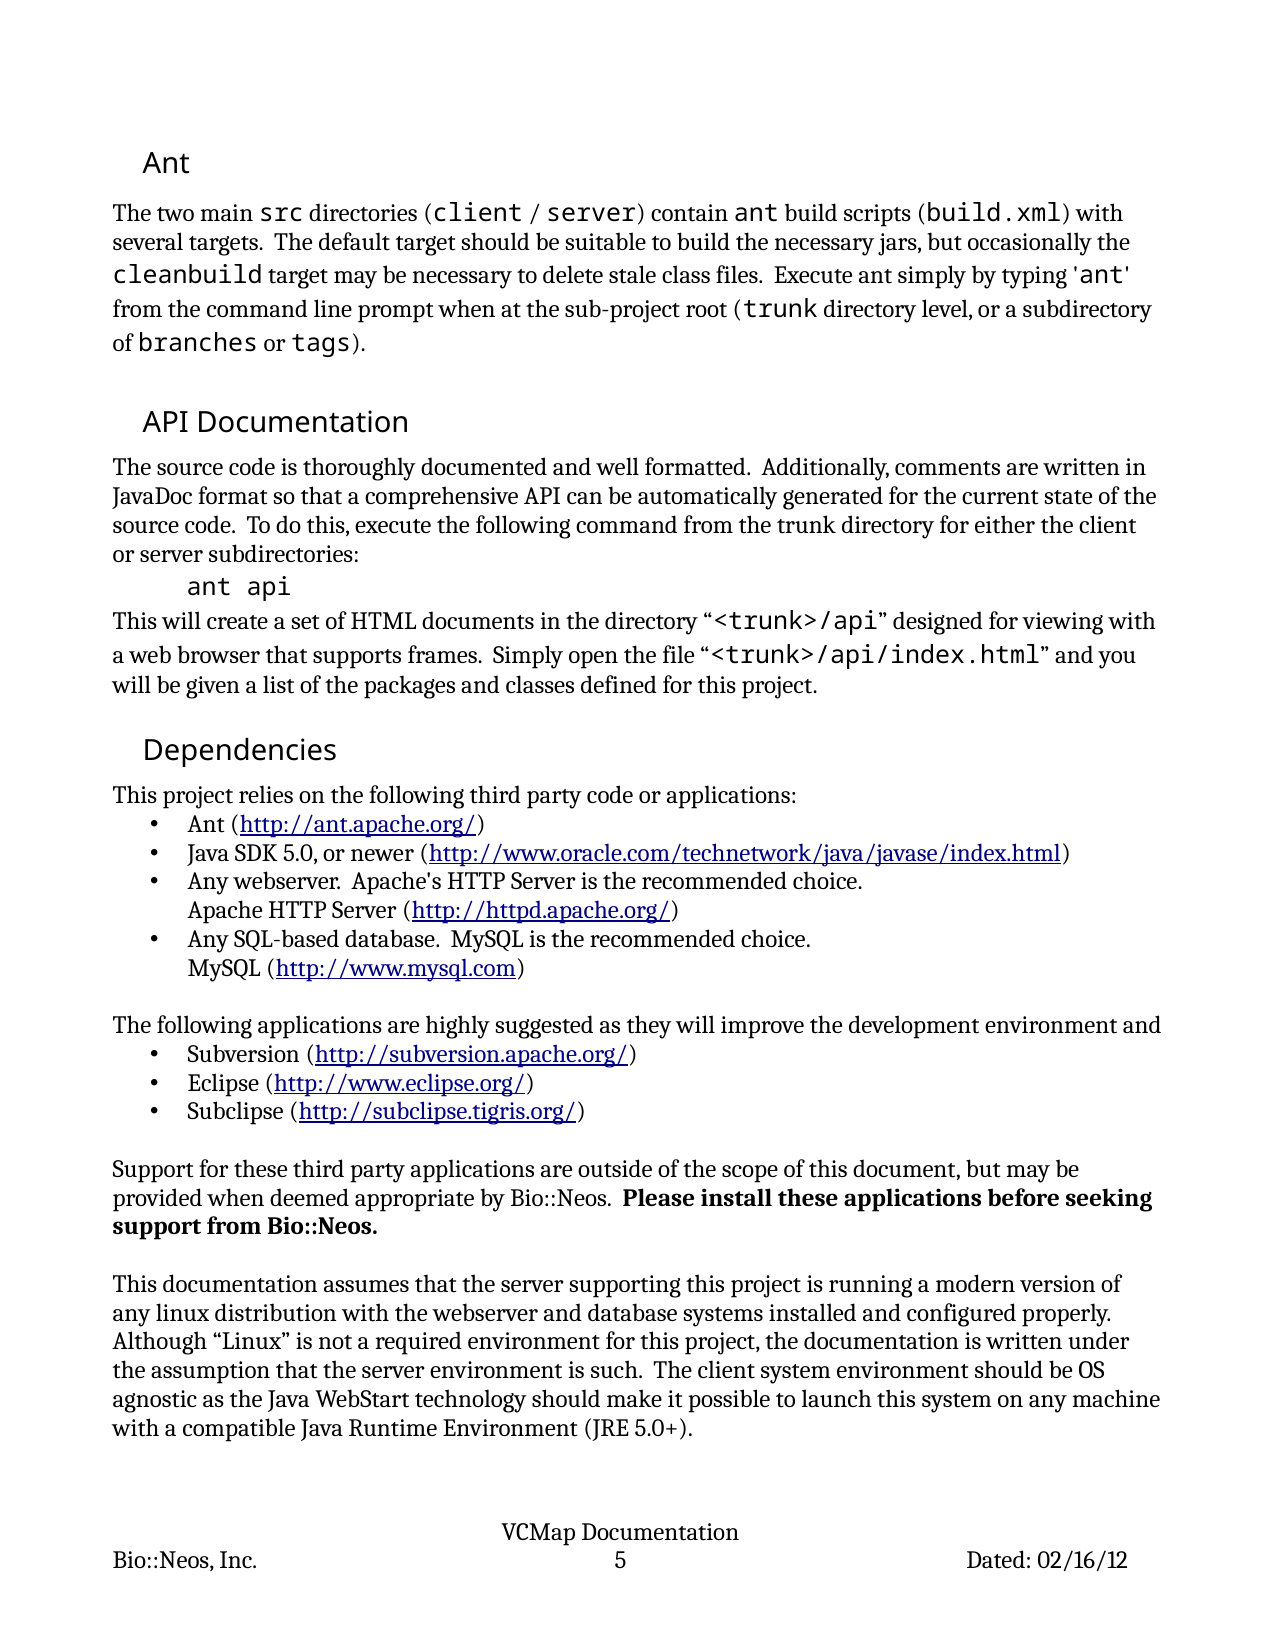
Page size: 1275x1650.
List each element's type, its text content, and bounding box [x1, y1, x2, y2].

text This documentation assumes that the server supporting this project is running a modern version of any linux distribution with the webserver and database systems installed and configured properly. Although “Linux” is not a required environment for this project, the documentation is written under the assumption that the server environment is such. The client system environment should be OS agnostic as the Java WebStart technology should make it possible to launch this system on any machine with a compatible Java Runtime Environment (JRE 5.0+). [112, 1270, 1162, 1442]
list Java SDK 5.0, or newer (http://www.oracle.com/technetwork/java/javase/index.html) [150, 838, 1162, 867]
subtitle Ant [142, 142, 1162, 182]
list Eclipse (http://www.eclipse.org/) [150, 1068, 1162, 1097]
list Any SQL-based database. MySQL is the recommended choice. MySQL (http://www.mysql.com) [150, 925, 1162, 982]
text This will create a set of HTML documents in the directory “<trunk>/api” designed for viewing with a web browser that supports frames. Simply open the file “<trunk>/api/index.html” and you will be given a list of the packages and classes defined for this project. [112, 602, 1161, 699]
text The source code is thoroughly documented and well formatted. Additionally, comments are written in JavaDoc format so that a comprehensive API can be automatically generated for the current state of the source code. To do this, execute the following command from the trunk directory for either the client or server subdirectories: [112, 453, 1161, 568]
list Subversion (http://subversion.apache.org/) [150, 1040, 1162, 1068]
subtitle API Documentation [142, 402, 1162, 441]
list Ant (http://ant.apache.org/) [150, 810, 1162, 838]
text The two main src directories (client / server) contain ant build scripts (build.xml) with several targets. The default target should be suitable to build the necessary jars, but occasionally the cleanbuild target may be necessary to delete stale class files. Execute ant simply by typing 'ant' from the command line prompt when at the sub-project root (trunk directory level, or a subdirectory of branches or tags). [112, 194, 1162, 359]
text This project relies on the following third party code or applications: [112, 781, 1161, 810]
list Any webserver. Apache's HTTP Server is the recommended choice. Apache HTTP Server (http://httpd.apache.org/) [150, 867, 1162, 925]
list Subclipse (http://subclipse.tigris.org/) [150, 1097, 1162, 1126]
subtitle Dependencies [142, 729, 1162, 769]
text Support for these third party applications are outside of the scope of this document, but may be provided when deemed appropriate by Bio::Neos. Please install these applications before seeking support from Bio::Neos. [112, 1155, 1162, 1241]
text ant api [112, 568, 1161, 602]
text The following applications are highly suggested as they will improve the development environment and [112, 1011, 1162, 1040]
